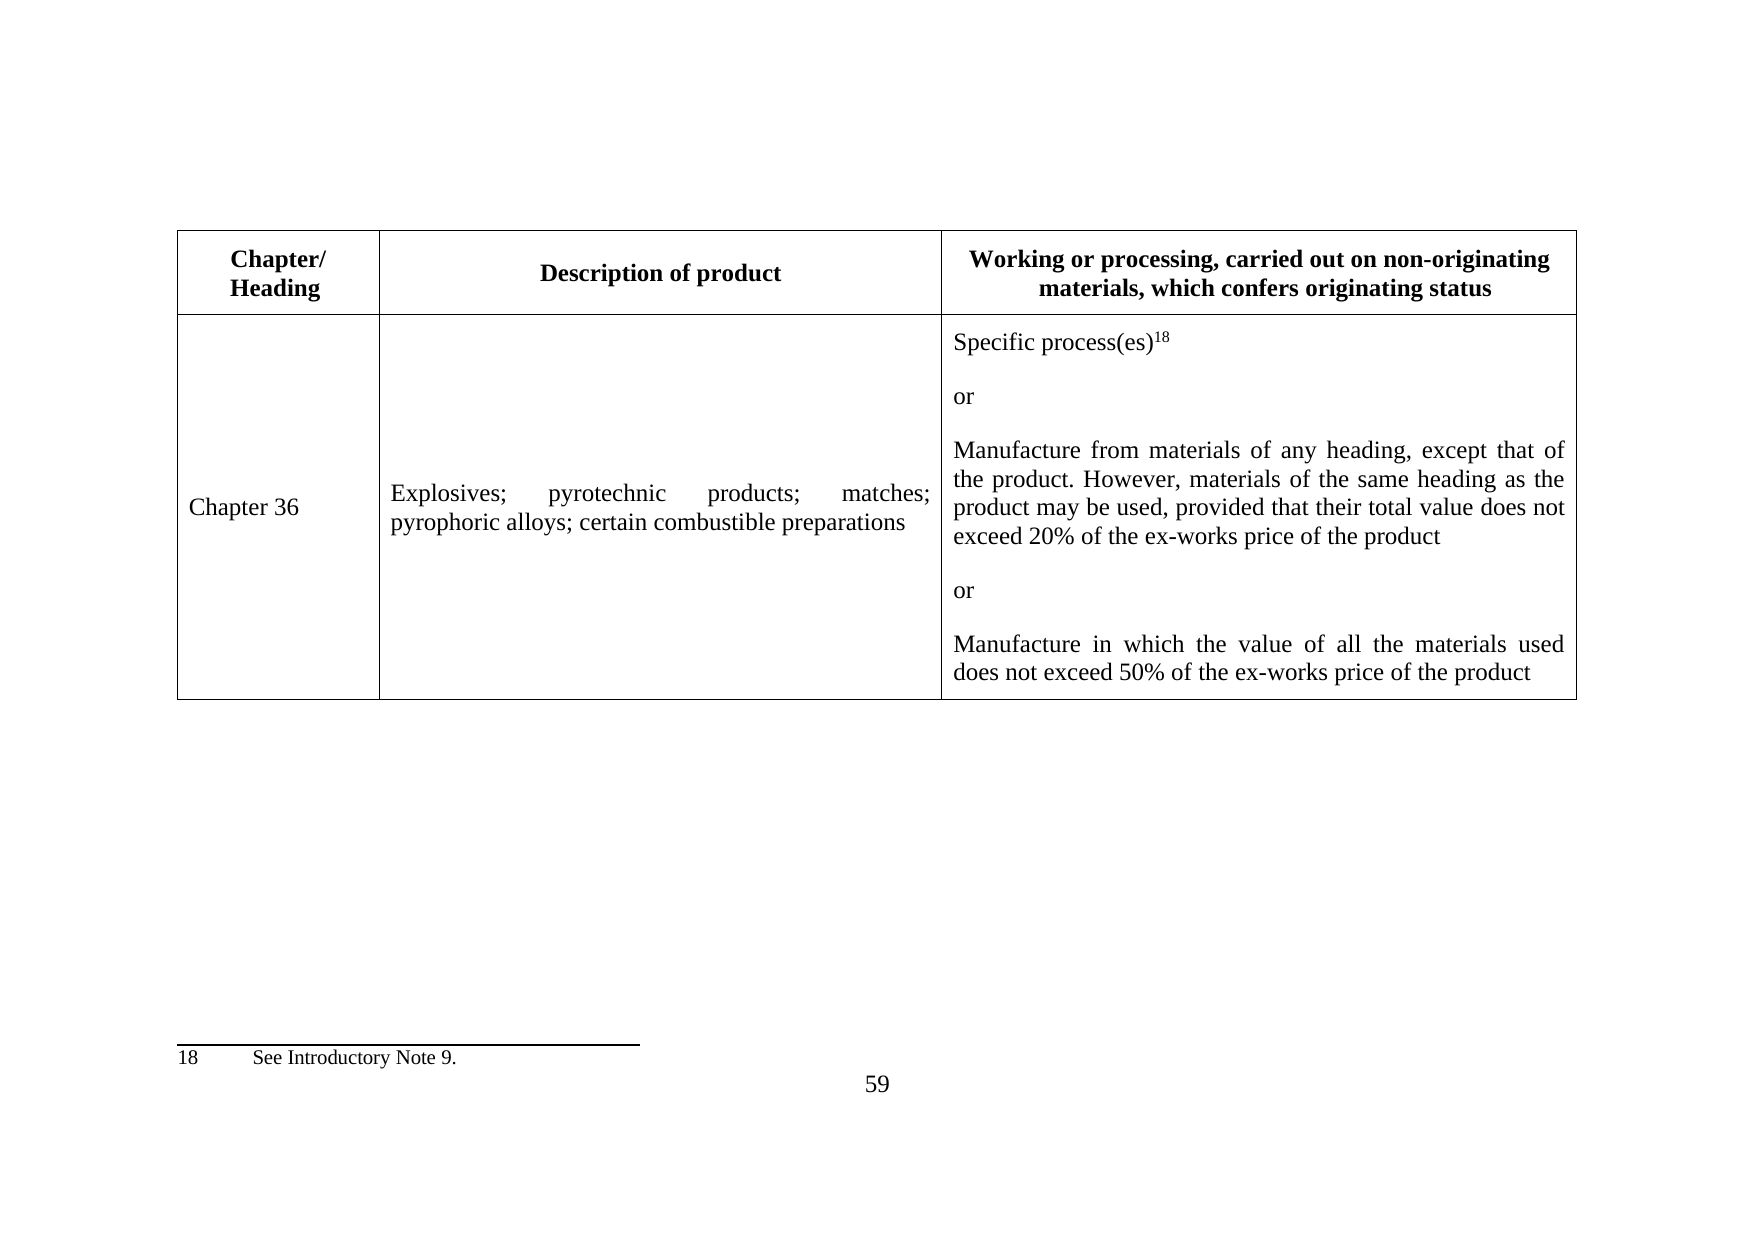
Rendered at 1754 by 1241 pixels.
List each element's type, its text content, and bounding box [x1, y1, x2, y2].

table_cell Explosives; pyrotechnic products; matches; pyrophoric alloys; certain combustible preparations [380, 315, 941, 699]
table_header Working or processing, carried out on non-originating materials, which confers originating status [942, 231, 1576, 314]
table_cell Specific process(es) or Manufacture from materials of any heading, except that of the product. However, materials of the same heading as the product may be used, provided that their total value does not exceed 20% of the ex-works price of the product or Manufacture in which the value of all the materials used does not exceed 50% of the ex-works price of the product [942, 315, 1576, 699]
table_header Description of product [380, 231, 941, 314]
table_header Chapter/ Heading [178, 231, 379, 314]
table_cell Chapter 36 [178, 315, 379, 699]
